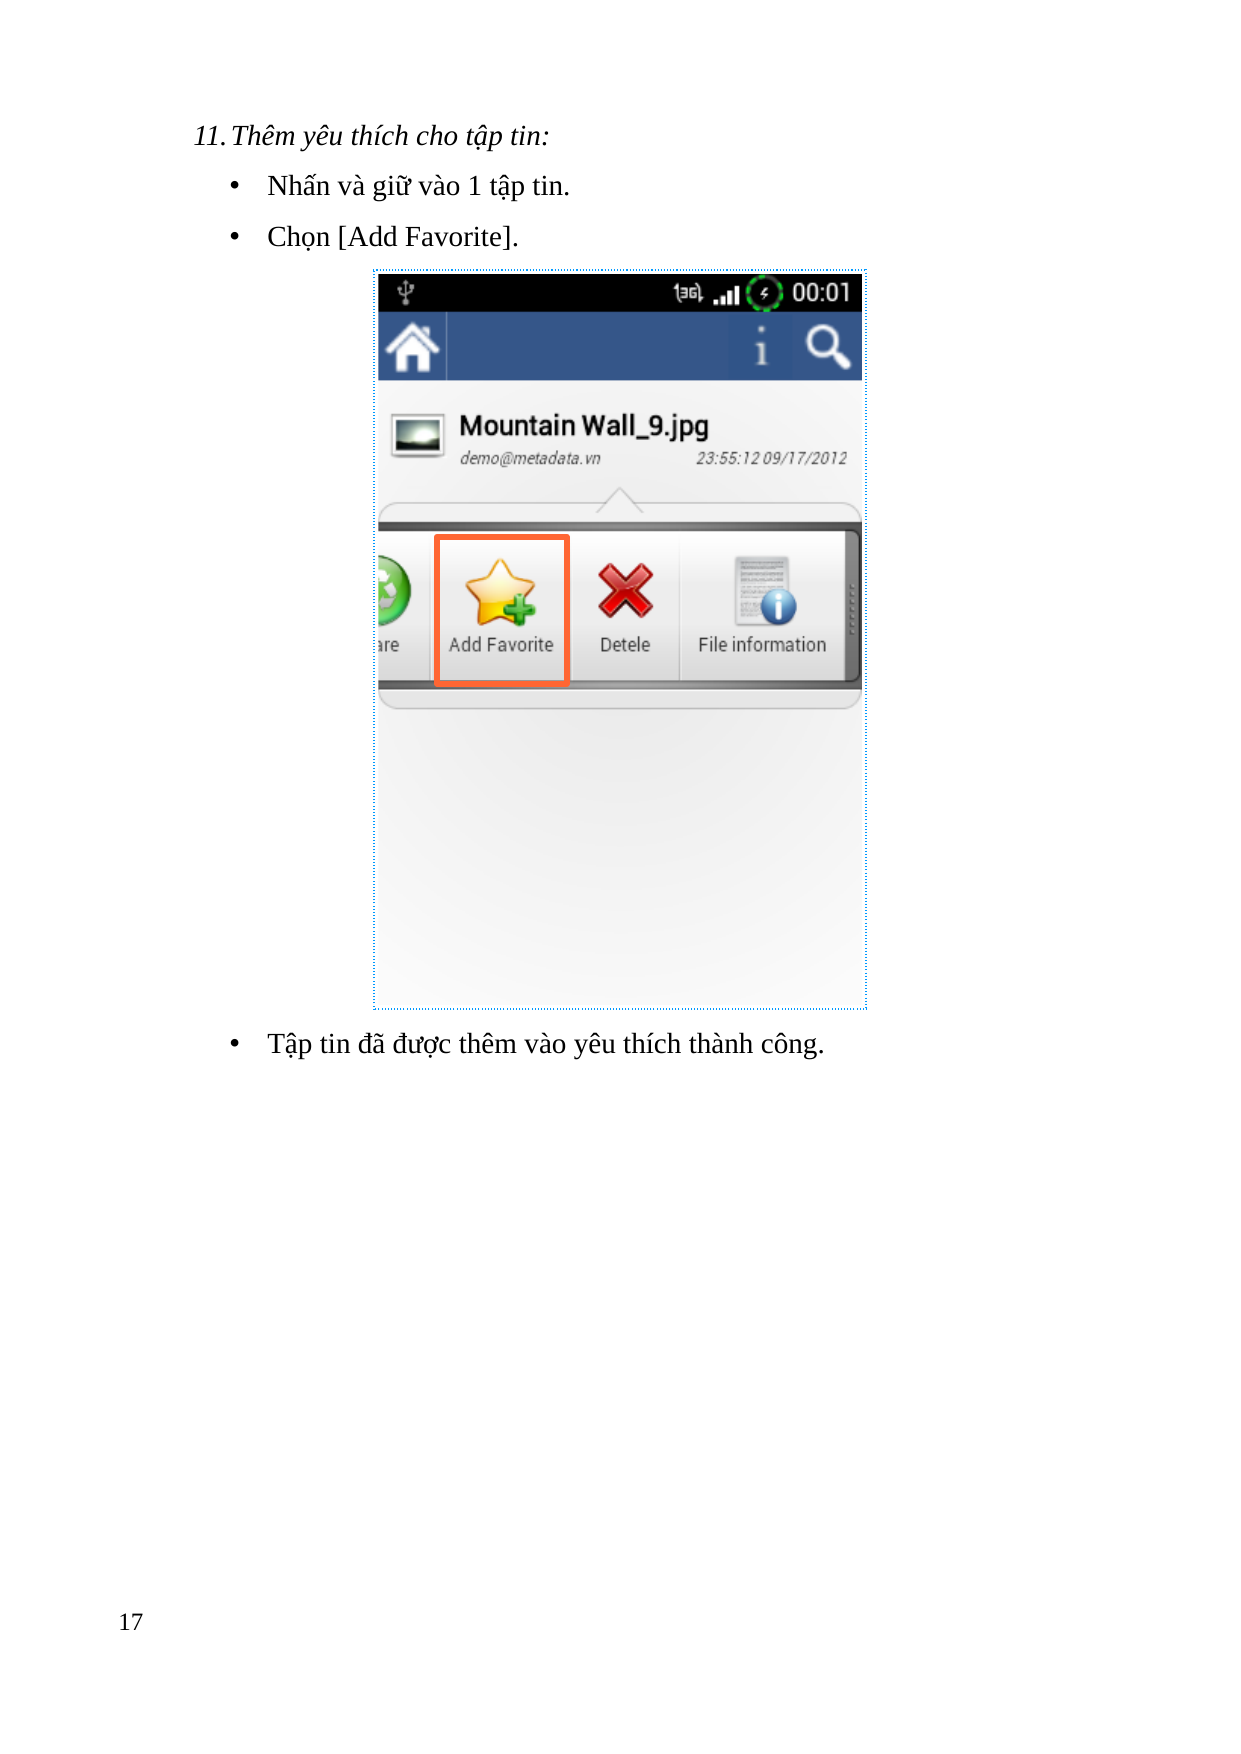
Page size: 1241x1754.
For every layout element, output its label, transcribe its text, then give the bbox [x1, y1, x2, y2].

list Nhấn và giữ vào 1 tập tin. [229, 168, 1122, 202]
list Thêm yêu thích cho tập tin: [193, 118, 1122, 152]
list Chọn [Add Favorite]. [229, 219, 1122, 252]
picture [378, 274, 862, 1005]
list Tập tin đã được thêm vào yêu thích thành công. [229, 269, 1122, 1060]
